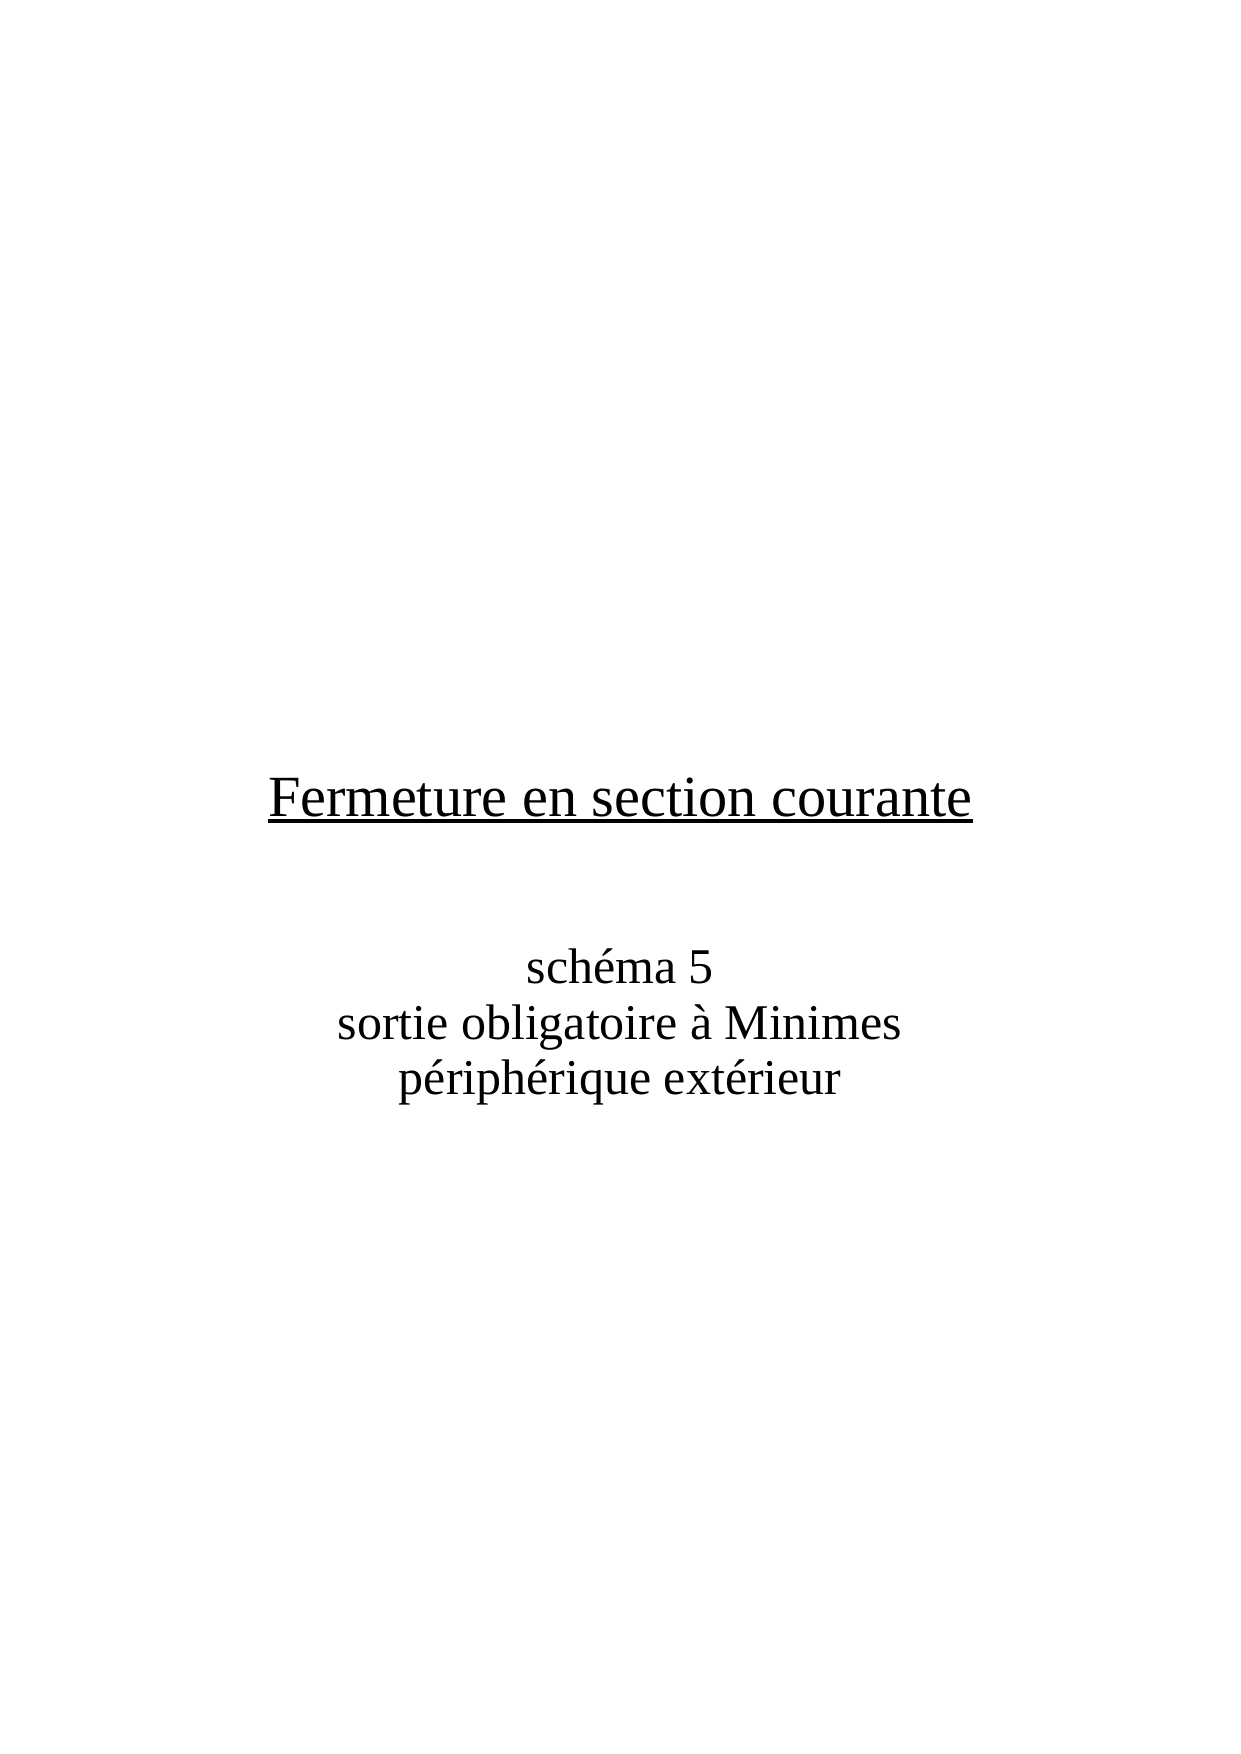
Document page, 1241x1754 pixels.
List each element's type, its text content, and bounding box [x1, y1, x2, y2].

text schéma 5 [118, 939, 1122, 995]
text sortie obligatoire à Minimes [118, 995, 1122, 1050]
text périphérique extérieur [118, 1050, 1122, 1106]
text Fermeture en section courante [118, 764, 1122, 828]
